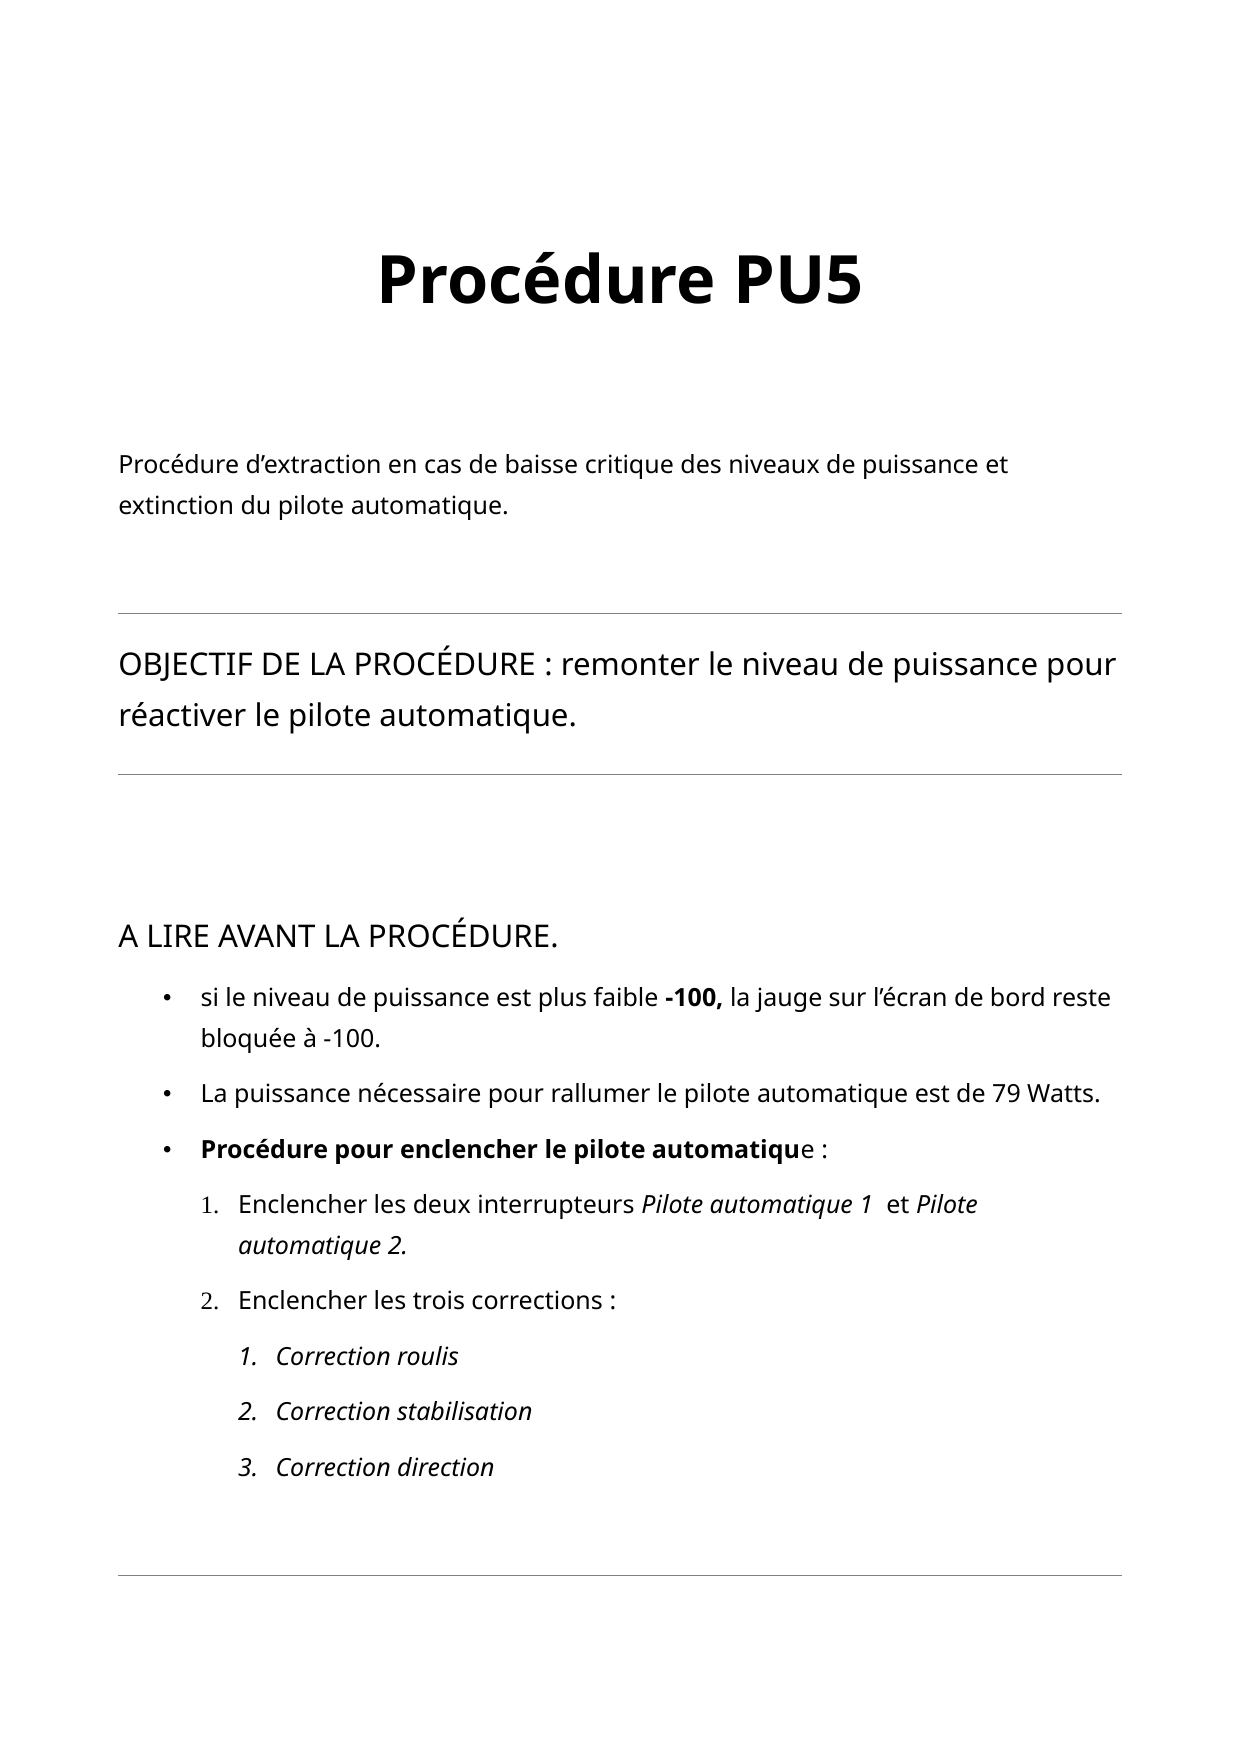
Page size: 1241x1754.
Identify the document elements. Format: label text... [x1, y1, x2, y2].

text Procédure d’extraction en cas de baisse critique des niveaux de puissance et extinction du pilote automatique. [118, 446, 1122, 521]
list Enclencher les deux interrupteurs Pilote automatique 1 et Pilote automatique 2. [200, 1187, 1122, 1262]
list si le niveau de puissance est plus faible -100, la jauge sur l’écran de bord reste bloquée à -100. [163, 979, 1122, 1054]
list La puissance nécessaire pour rallumer le pilote automatique est de 79 Watts. [163, 1076, 1122, 1110]
list Correction roulis [238, 1338, 1122, 1372]
list Correction stabilisation [238, 1394, 1122, 1428]
text OBJECTIF DE LA PROCÉDURE : remonter le niveau de puissance pour réactiver le pilote automatique. [118, 642, 1122, 736]
text A LIRE AVANT LA PROCÉDURE. [118, 914, 1122, 957]
list Correction direction [238, 1449, 1122, 1483]
list Enclencher les trois corrections : [200, 1283, 1122, 1317]
list Procédure pour enclencher le pilote automatique : [163, 1131, 1122, 1165]
subtitle Procédure PU5 [118, 232, 1122, 323]
